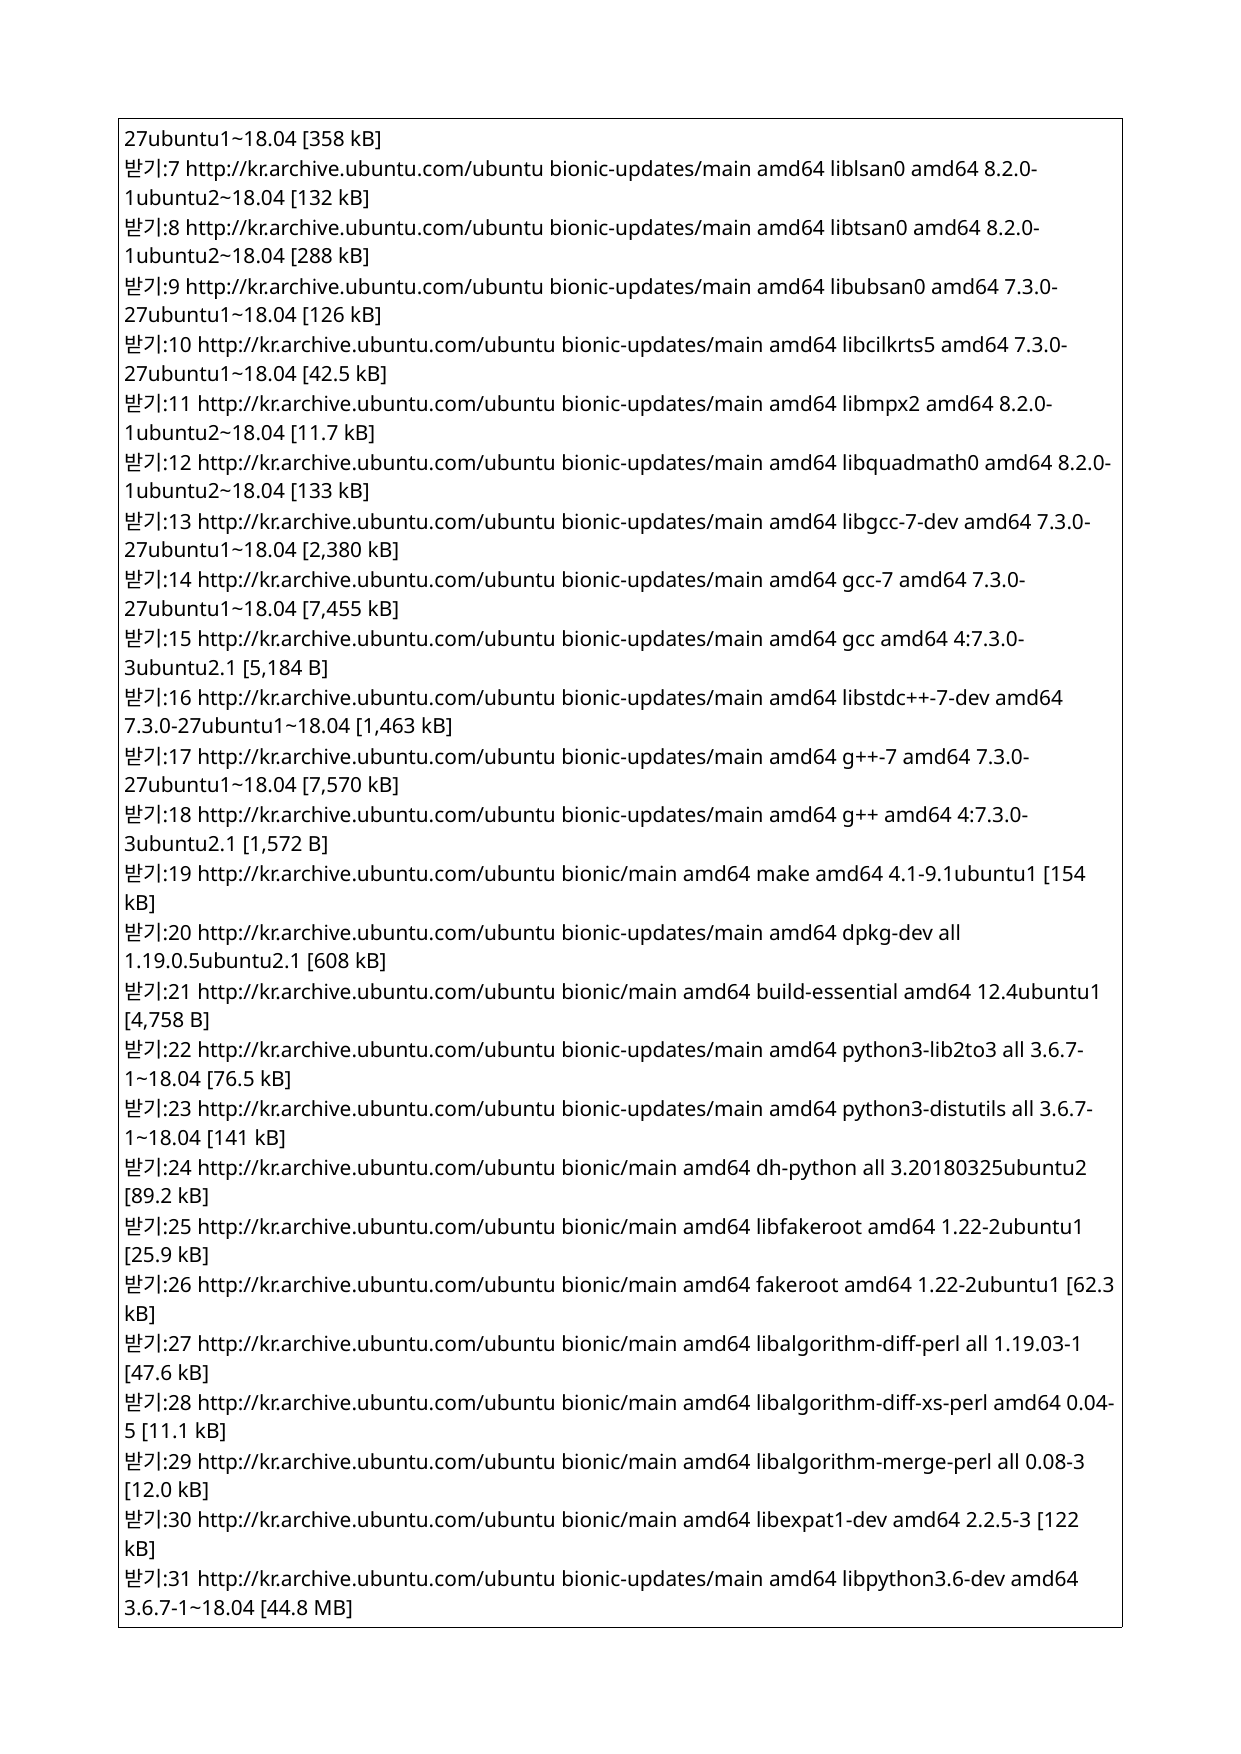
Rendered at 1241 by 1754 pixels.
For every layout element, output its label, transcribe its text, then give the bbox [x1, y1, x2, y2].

table_header 27ubuntu1~18.04 [358 kB] 받기:7 http://kr.archive.ubuntu.com/ubuntu bionic-updates/main amd64 liblsan0 amd64 8.2.0-1ubuntu2~18.04 [132 kB] 받기:8 http://kr.archive.ubuntu.com/ubuntu bionic-updates/main amd64 libtsan0 amd64 8.2.0-1ubuntu2~18.04 [288 kB] 받기:9 http://kr.archive.ubuntu.com/ubuntu bionic-updates/main amd64 libubsan0 amd64 7.3.0-27ubuntu1~18.04 [126 kB] 받기:10 http://kr.archive.ubuntu.com/ubuntu bionic-updates/main amd64 libcilkrts5 amd64 7.3.0-27ubuntu1~18.04 [42.5 kB] 받기:11 http://kr.archive.ubuntu.com/ubuntu bionic-updates/main amd64 libmpx2 amd64 8.2.0-1ubuntu2~18.04 [11.7 kB] 받기:12 http://kr.archive.ubuntu.com/ubuntu bionic-updates/main amd64 libquadmath0 amd64 8.2.0-1ubuntu2~18.04 [133 kB] 받기:13 http://kr.archive.ubuntu.com/ubuntu bionic-updates/main amd64 libgcc-7-dev amd64 7.3.0-27ubuntu1~18.04 [2,380 kB] 받기:14 http://kr.archive.ubuntu.com/ubuntu bionic-updates/main amd64 gcc-7 amd64 7.3.0-27ubuntu1~18.04 [7,455 kB] 받기:15 http://kr.archive.ubuntu.com/ubuntu bionic-updates/main amd64 gcc amd64 4:7.3.0-3ubuntu2.1 [5,184 B] 받기:16 http://kr.archive.ubuntu.com/ubuntu bionic-updates/main amd64 libstdc++-7-dev amd64 7.3.0-27ubuntu1~18.04 [1,463 kB] 받기:17 http://kr.archive.ubuntu.com/ubuntu bionic-updates/main amd64 g++-7 amd64 7.3.0-27ubuntu1~18.04 [7,570 kB] 받기:18 http://kr.archive.ubuntu.com/ubuntu bionic-updates/main amd64 g++ amd64 4:7.3.0-3ubuntu2.1 [1,572 B] 받기:19 http://kr.archive.ubuntu.com/ubuntu bionic/main amd64 make amd64 4.1-9.1ubuntu1 [154 kB] 받기:20 http://kr.archive.ubuntu.com/ubuntu bionic-updates/main amd64 dpkg-dev all 1.19.0.5ubuntu2.1 [608 kB] 받기:21 http://kr.archive.ubuntu.com/ubuntu bionic/main amd64 build-essential amd64 12.4ubuntu1 [4,758 B] 받기:22 http://kr.archive.ubuntu.com/ubuntu bionic-updates/main amd64 python3-lib2to3 all 3.6.7-1~18.04 [76.5 kB] 받기:23 http://kr.archive.ubuntu.com/ubuntu bionic-updates/main amd64 python3-distutils all 3.6.7-1~18.04 [141 kB] 받기:24 http://kr.archive.ubuntu.com/ubuntu bionic/main amd64 dh-python all 3.20180325ubuntu2 [89.2 kB] 받기:25 http://kr.archive.ubuntu.com/ubuntu bionic/main amd64 libfakeroot amd64 1.22-2ubuntu1 [25.9 kB] 받기:26 http://kr.archive.ubuntu.com/ubuntu bionic/main amd64 fakeroot amd64 1.22-2ubuntu1 [62.3 kB] 받기:27 http://kr.archive.ubuntu.com/ubuntu bionic/main amd64 libalgorithm-diff-perl all 1.19.03-1 [47.6 kB] 받기:28 http://kr.archive.ubuntu.com/ubuntu bionic/main amd64 libalgorithm-diff-xs-perl amd64 0.04-5 [11.1 kB] 받기:29 http://kr.archive.ubuntu.com/ubuntu bionic/main amd64 libalgorithm-merge-perl all 0.08-3 [12.0 kB] 받기:30 http://kr.archive.ubuntu.com/ubuntu bionic/main amd64 libexpat1-dev amd64 2.2.5-3 [122 kB] 받기:31 http://kr.archive.ubuntu.com/ubuntu bionic-updates/main amd64 libpython3.6-dev amd64 3.6.7-1~18.04 [44.8 MB] [119, 119, 1122, 1627]
